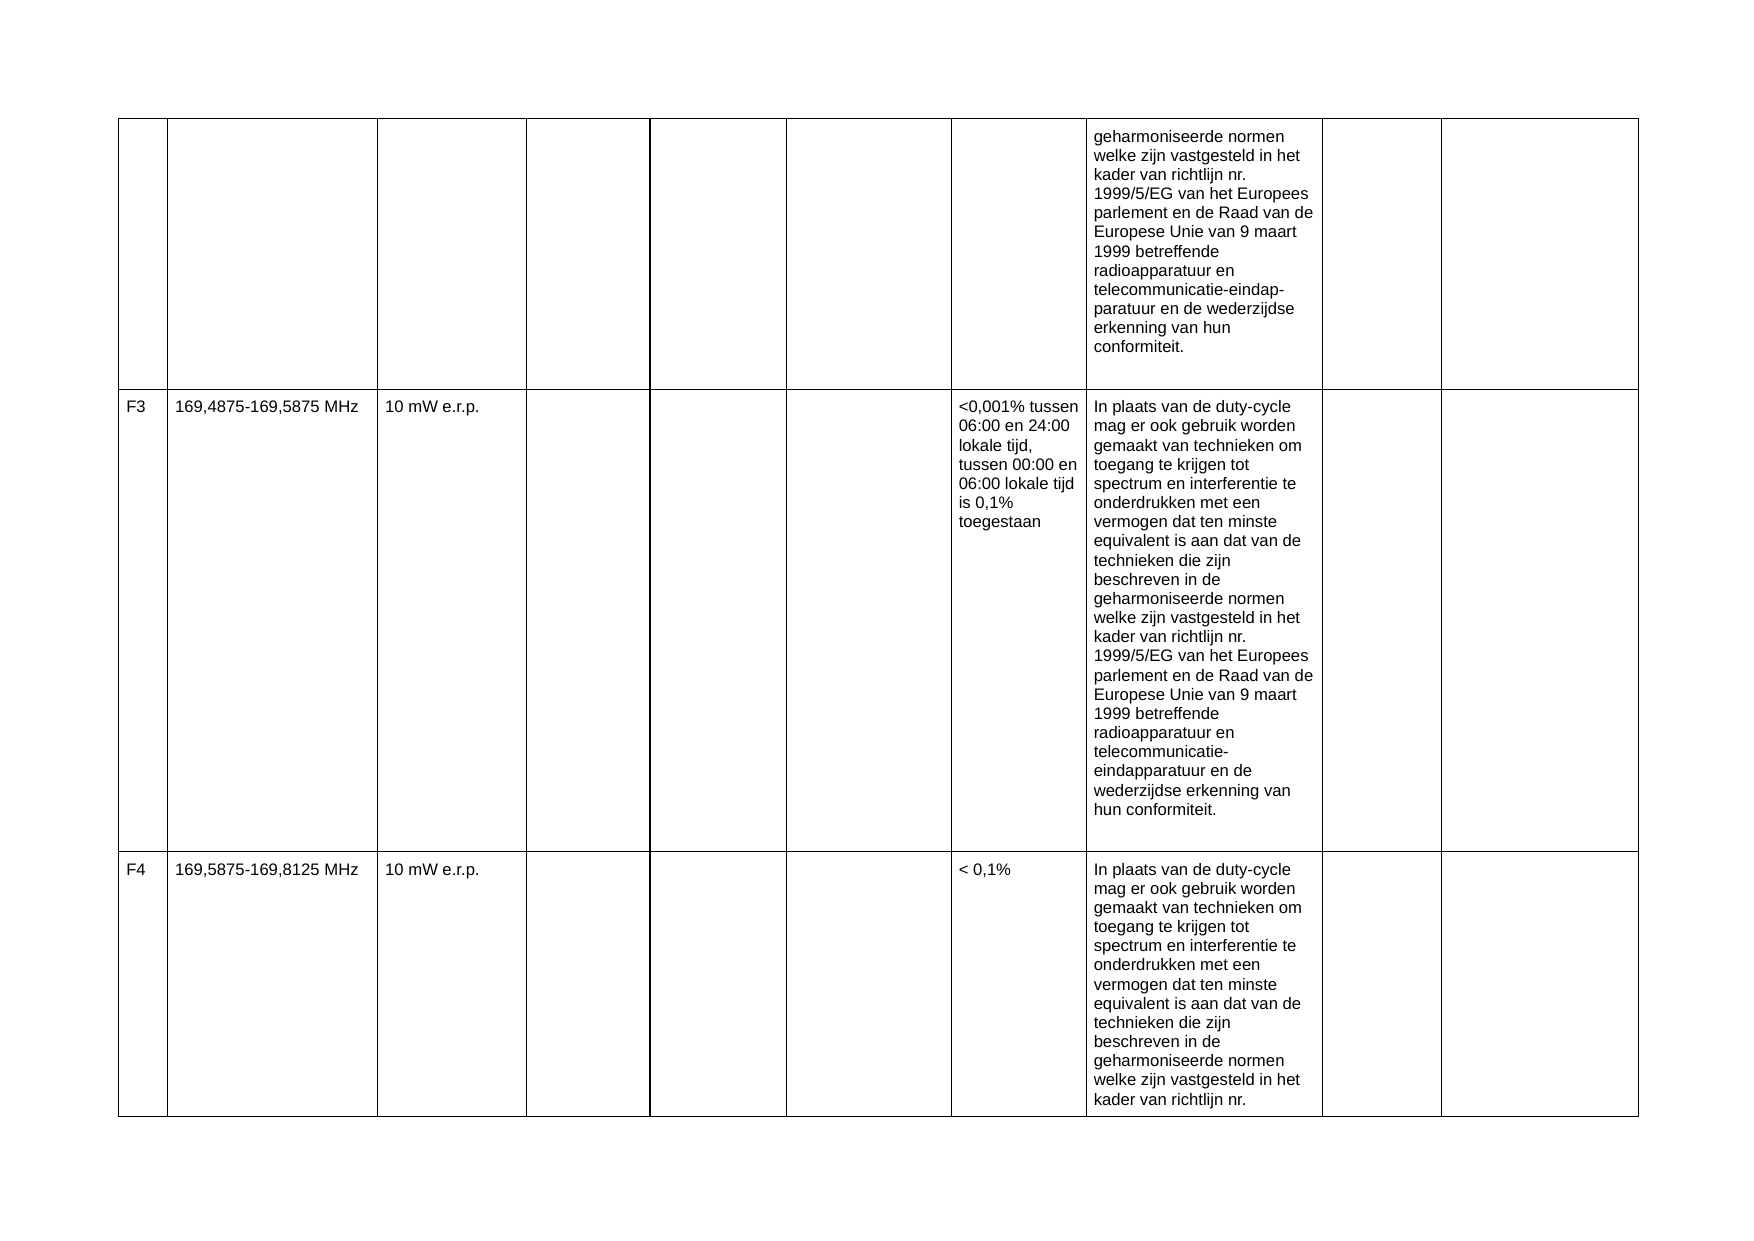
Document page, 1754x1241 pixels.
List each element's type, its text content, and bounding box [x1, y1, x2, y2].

table_cell [527, 852, 649, 1116]
table_cell [378, 119, 526, 389]
table_cell In plaats van de duty-cycle mag er ook gebruik worden gemaakt van technieken om toegang te krijgen tot spectrum en interferentie te onderdrukken met een vermogen dat ten minste equivalent is aan dat van de technieken die zijn beschreven in de geharmoniseerde normen welke zijn vastgesteld in het kader van richtlijn nr. 1999/5/EG van het Europees parlement en de Raad van de Europese Unie van 9 maart 1999 betreffende radioapparatuur en telecommunicatie-eindapparatuur en de wederzijdse erkenning van hun conformiteit. [1087, 390, 1322, 851]
table_cell [1442, 119, 1638, 389]
table_cell [787, 852, 951, 1116]
table_cell [119, 119, 167, 389]
table_cell [952, 119, 1086, 389]
table_cell [1323, 390, 1441, 851]
table_cell [1442, 852, 1638, 1116]
table_cell <0,001% tussen 06:00 en 24:00 lokale tijd, tussen 00:00 en 06:00 lokale tijd is 0,1% toegestaan [952, 390, 1086, 851]
table_cell 169,5875-169,8125 MHz [168, 852, 377, 1116]
table_cell [527, 119, 649, 389]
table_cell [651, 390, 786, 851]
table_cell [527, 390, 649, 851]
table_cell [787, 119, 951, 389]
table_cell < 0,1% [952, 852, 1086, 1116]
table_cell geharmoniseerde normen welke zijn vastgesteld in het kader van richtlijn nr. 1999/5/EG van het Europees parlement en de Raad van de Europese Unie van 9 maart 1999 betreffende radioapparatuur en telecommunicatie-eindap-paratuur en de wederzijdse erkenning van hun conformiteit. [1087, 119, 1322, 389]
table_cell [1323, 119, 1441, 389]
table_cell 10 mW e.r.p. [378, 852, 526, 1116]
table_cell [651, 852, 786, 1116]
table_cell [1323, 852, 1441, 1116]
table_cell [787, 390, 951, 851]
table_cell [651, 119, 786, 389]
table_cell F4 [119, 852, 167, 1116]
table_cell [168, 119, 377, 389]
table_cell 169,4875-169,5875 MHz [168, 390, 377, 851]
table_cell In plaats van de duty-cycle mag er ook gebruik worden gemaakt van technieken om toegang te krijgen tot spectrum en interferentie te onderdrukken met een vermogen dat ten minste equivalent is aan dat van de technieken die zijn beschreven in de geharmoniseerde normen welke zijn vastgesteld in het kader van richtlijn nr. [1087, 852, 1322, 1116]
table_cell [1442, 390, 1638, 851]
table_cell 10 mW e.r.p. [378, 390, 526, 851]
table_cell F3 [119, 390, 167, 851]
